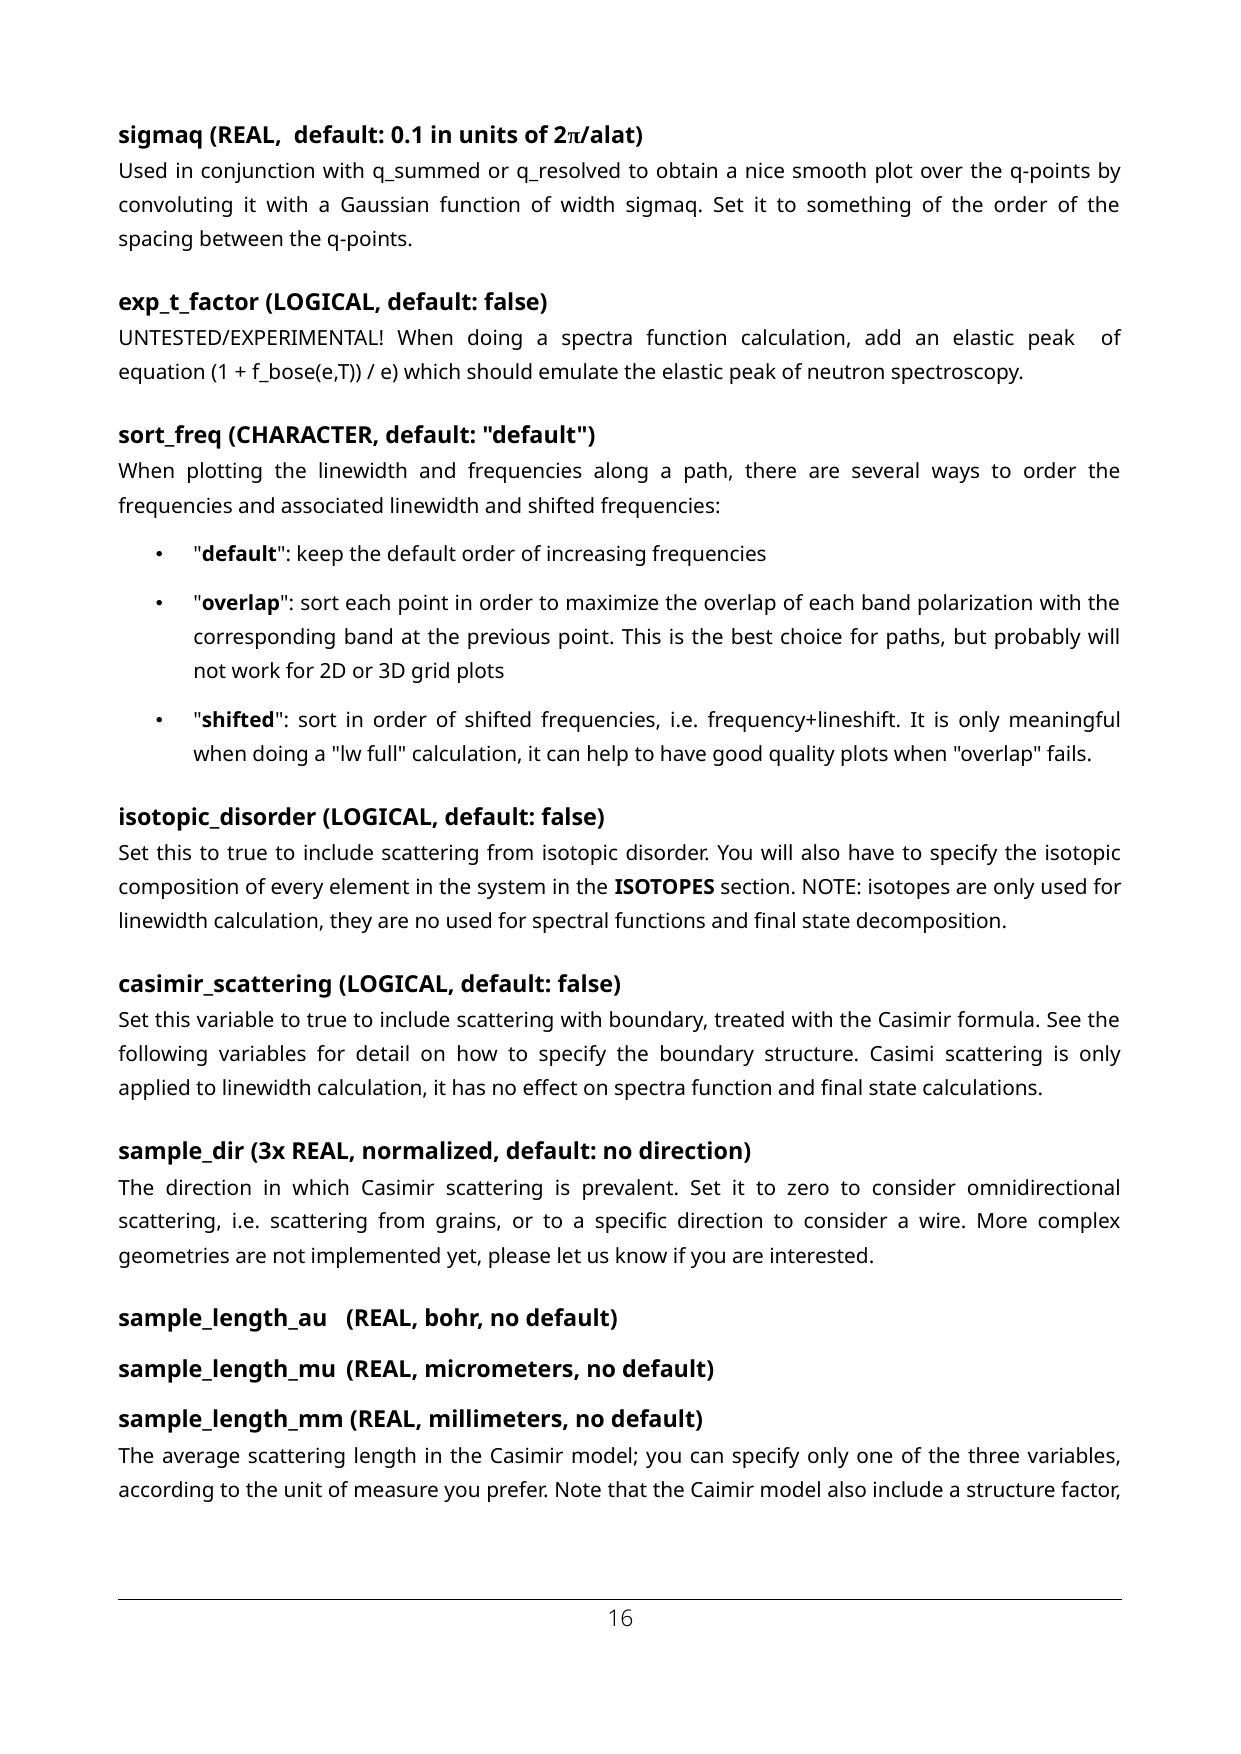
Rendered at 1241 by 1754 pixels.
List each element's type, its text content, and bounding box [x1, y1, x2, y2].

subtitle sample_length_au (REAL, bohr, no default) [118, 1302, 1122, 1334]
text The average scattering length in the Casimir model; you can specify only one of the three variables, according to the unit of measure you prefer. Note that the Caimir model also include a structure factor, [118, 1441, 1122, 1503]
subtitle sample_length_mu (REAL, micrometers, no default) [118, 1352, 1122, 1384]
subtitle sample_dir (3x REAL, normalized, default: no direction) [118, 1134, 1122, 1166]
list "default": keep the default order of increasing frequencies [156, 539, 1122, 568]
subtitle isotopic_disorder (LOGICAL, default: false) [118, 800, 1122, 832]
text The direction in which Casimir scattering is prevalent. Set it to zero to consider omnidirectional scattering, i.e. scattering from grains, or to a specific direction to consider a wire. More complex geometries are not implemented yet, please let us know if you are interested. [118, 1173, 1122, 1269]
text When plotting the linewidth and frequencies along a path, there are several ways to order the frequencies and associated linewidth and shifted frequencies: [118, 457, 1122, 519]
text Used in conjunction with q_summed or q_resolved to obtain a nice smooth plot over the q-points by convoluting it with a Gaussian function of width sigmaq. Set it to something of the order of the spacing between the q-points. [118, 156, 1122, 253]
text Set this to true to include scattering from isotopic disorder. You will also have to specify the isotopic composition of every element in the system in the ISOTOPES section. NOTE: isotopes are only used for linewidth calculation, they are no used for spectral functions and final state decomposition. [118, 838, 1122, 934]
subtitle sigmaq (REAL, default: 0.1 in units of 2π/alat) [118, 118, 1122, 150]
subtitle casimir_scattering (LOGICAL, default: false) [118, 967, 1122, 999]
list "overlap": sort each point in order to maximize the overlap of each band polarization with the corresponding band at the previous point. This is the best choice for paths, but probably will not work for 2D or 3D grid plots [156, 588, 1122, 684]
text UNTESTED/EXPERIMENTAL! When doing a spectra function calculation, add an elastic peak of equation (1 + f_bose(e,T)) / e) which should emulate the elastic peak of neutron spectroscopy. [118, 323, 1122, 386]
subtitle sample_length_mm (REAL, millimeters, no default) [118, 1403, 1122, 1435]
subtitle exp_t_factor (LOGICAL, default: false) [118, 285, 1122, 317]
text Set this variable to true to include scattering with boundary, treated with the Casimir formula. See the following variables for detail on how to specify the boundary structure. Casimi scattering is only applied to linewidth calculation, it has no effect on spectra function and final state calculations. [118, 1005, 1122, 1102]
subtitle sort_freq (CHARACTER, default: "default") [118, 419, 1122, 450]
list "shifted": sort in order of shifted frequencies, i.e. frequency+lineshift. It is only meaningful when doing a "lw full" calculation, it can help to have good quality plots when "overlap" fails. [156, 705, 1122, 767]
